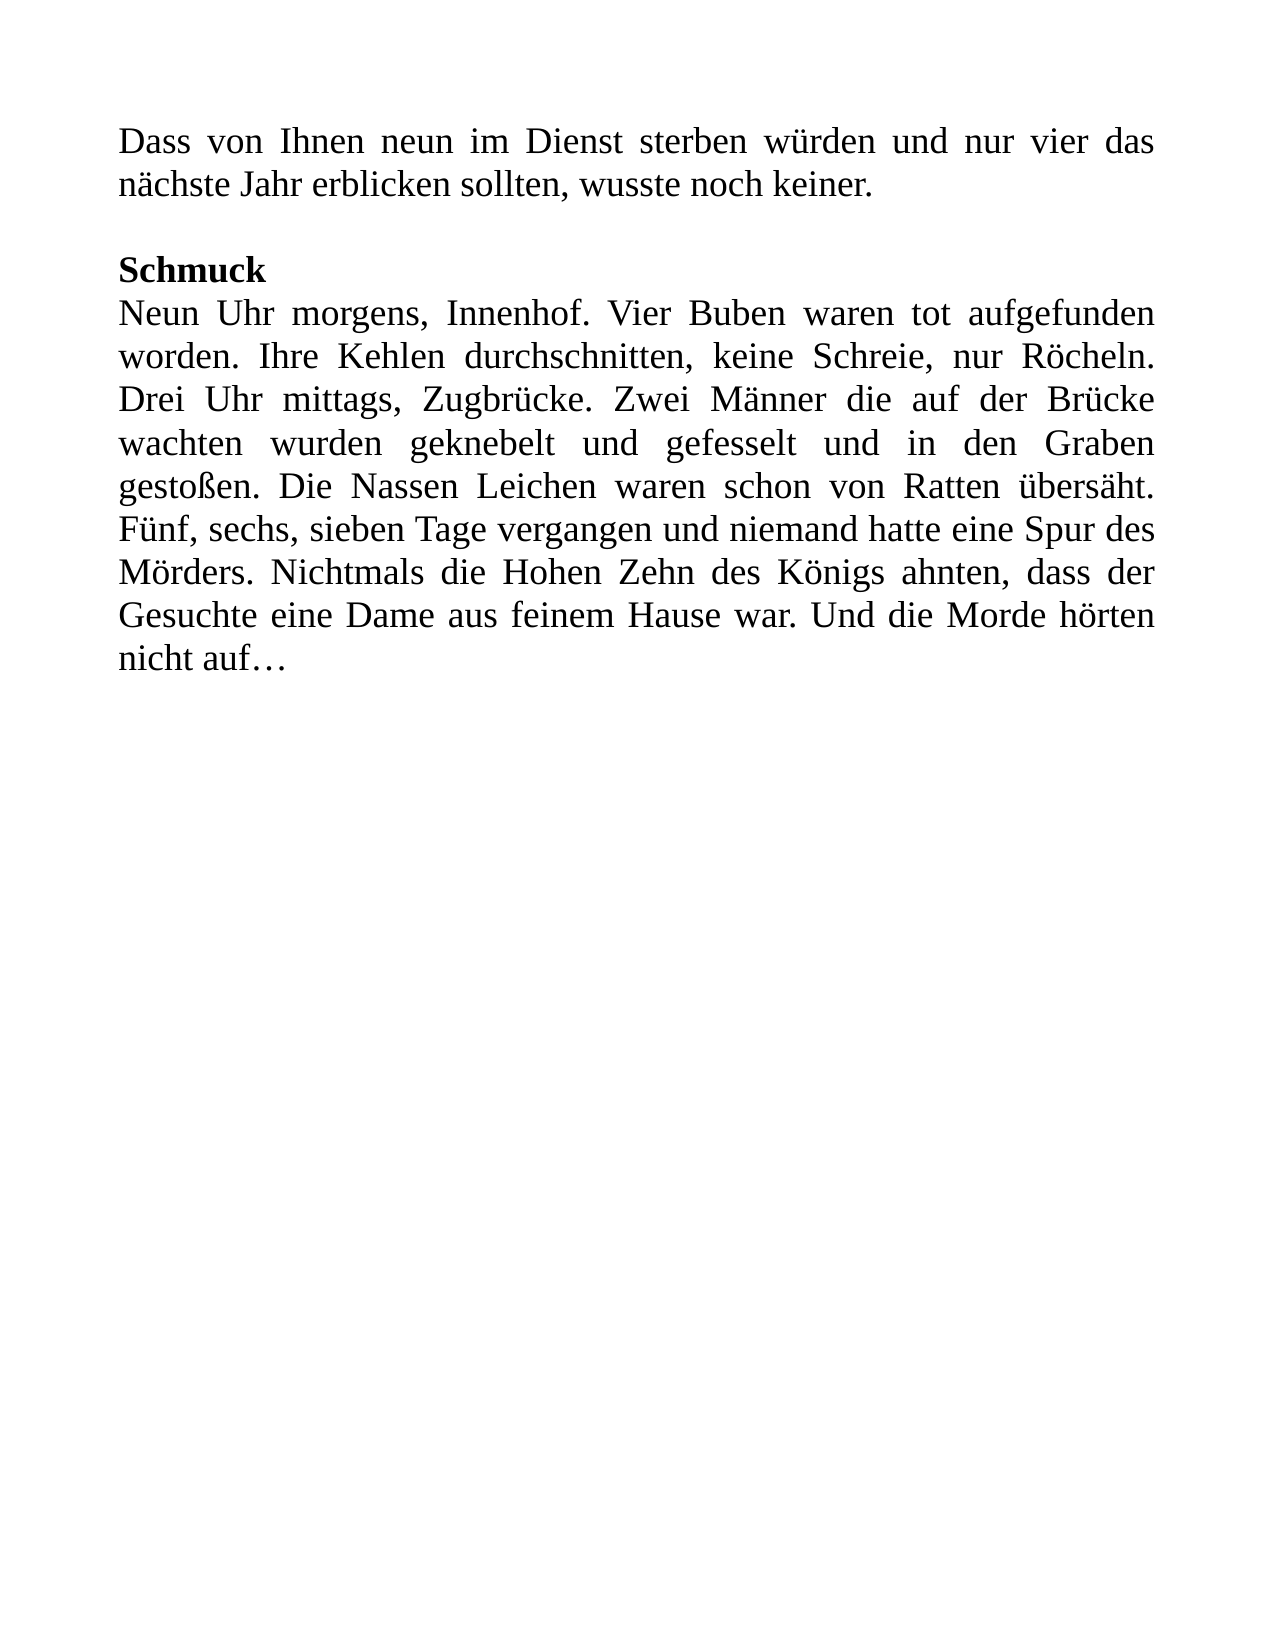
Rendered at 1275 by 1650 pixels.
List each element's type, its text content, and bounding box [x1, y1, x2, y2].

text Neun Uhr morgens, Innenhof. Vier Buben waren tot aufgefunden worden. Ihre Kehlen durchschnitten, keine Schreie, nur Röcheln. Drei Uhr mittags, Zugbrücke. Zwei Männer die auf der Brücke wachten wurden geknebelt und gefesselt und in den Graben gestoßen. Die Nassen Leichen waren schon von Ratten übersäht. Fünf, sechs, sieben Tage vergangen und niemand hatte eine Spur des Mörders. Nichtmals die Hohen Zehn des Königs ahnten, dass der Gesuchte eine Dame aus feinem Hause war. Und die Morde hörten nicht auf… [118, 291, 1157, 679]
text Schmuck [118, 247, 1157, 291]
text Dass von Ihnen neun im Dienst sterben würden und nur vier das nächste Jahr erblicken sollten, wusste noch keiner. [118, 118, 1157, 204]
